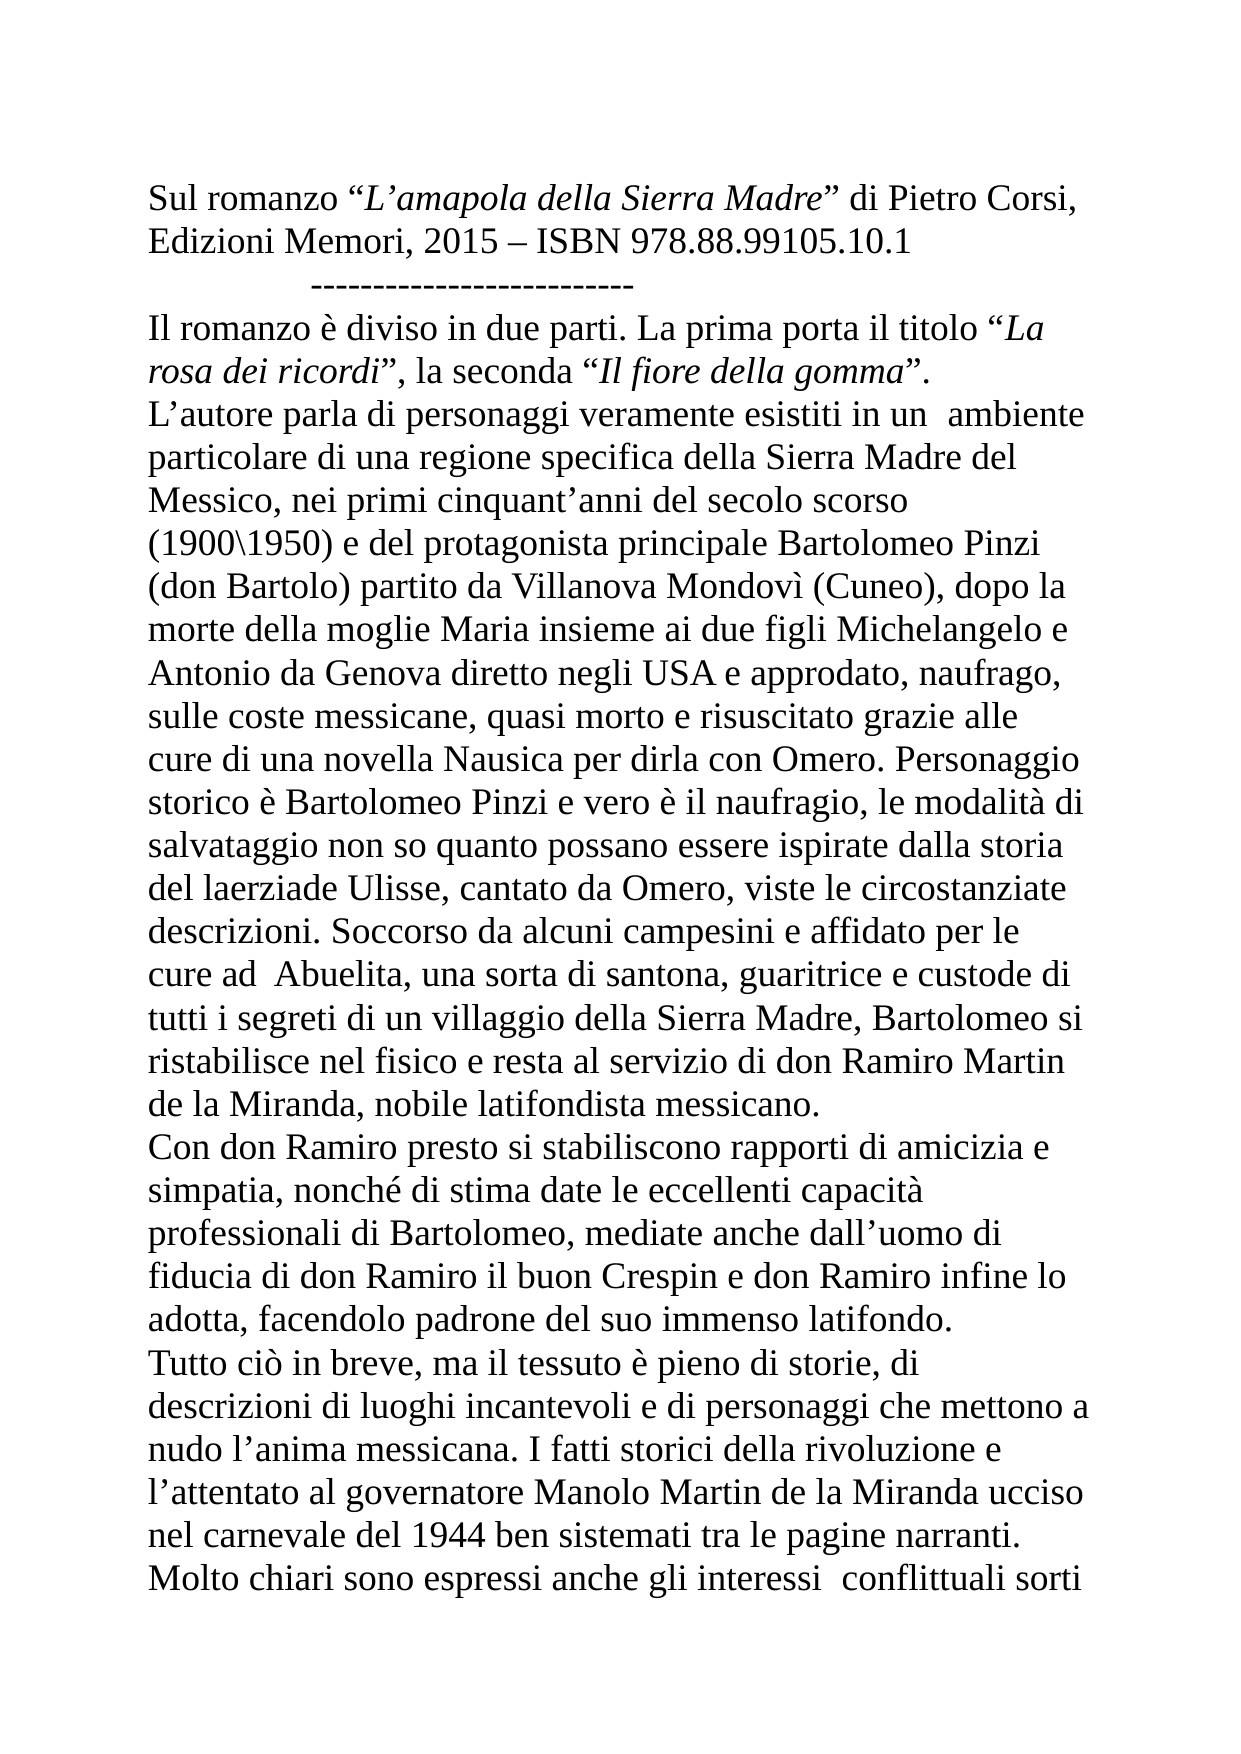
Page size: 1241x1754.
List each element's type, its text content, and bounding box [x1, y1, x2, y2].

text -------------------------- [148, 262, 1092, 305]
text Molto chiari sono espressi anche gli interessi conflittuali sorti [148, 1556, 1092, 1599]
text Il romanzo è diviso in due parti. La prima porta il titolo “La rosa dei ricordi”, la seconda “Il fiore della gomma”. [148, 305, 1092, 391]
text Tutto ciò in breve, ma il tessuto è pieno di storie, di descrizioni di luoghi incantevoli e di personaggi che mettono a nudo l’anima messicana. I fatti storici della rivoluzione e l’attentato al governatore Manolo Martin de la Miranda ucciso nel carnevale del 1944 ben sistemati tra le pagine narranti. [148, 1340, 1092, 1556]
text Sul romanzo “L’amapola della Sierra Madre” di Pietro Corsi, Edizioni Memori, 2015 – ISBN 978.88.99105.10.1 [148, 176, 1092, 262]
text Con don Ramiro presto si stabiliscono rapporti di amicizia e simpatia, nonché di stima date le eccellenti capacità professionali di Bartolomeo, mediate anche dall’uomo di fiducia di don Ramiro il buon Crespin e don Ramiro infine lo adotta, facendolo padrone del suo immenso latifondo. [148, 1124, 1092, 1340]
text L’autore parla di personaggi veramente esistiti in un ambiente particolare di una regione specifica della Sierra Madre del Messico, nei primi cinquant’anni del secolo scorso (1900\1950) e del protagonista principale Bartolomeo Pinzi (don Bartolo) partito da Villanova Mondovì (Cuneo), dopo la morte della moglie Maria insieme ai due figli Michelangelo e Antonio da Genova diretto negli USA e approdato, naufrago, sulle coste messicane, quasi morto e risuscitato grazie alle cure di una novella Nausica per dirla con Omero. Personaggio storico è Bartolomeo Pinzi e vero è il naufragio, le modalità di salvataggio non so quanto possano essere ispirate dalla storia del laerziade Ulisse, cantato da Omero, viste le circostanziate descrizioni. Soccorso da alcuni campesini e affidato per le cure ad Abuelita, una sorta di santona, guaritrice e custode di tutti i segreti di un villaggio della Sierra Madre, Bartolomeo si ristabilisce nel fisico e resta al servizio di don Ramiro Martin de la Miranda, nobile latifondista messicano. [148, 391, 1092, 1124]
